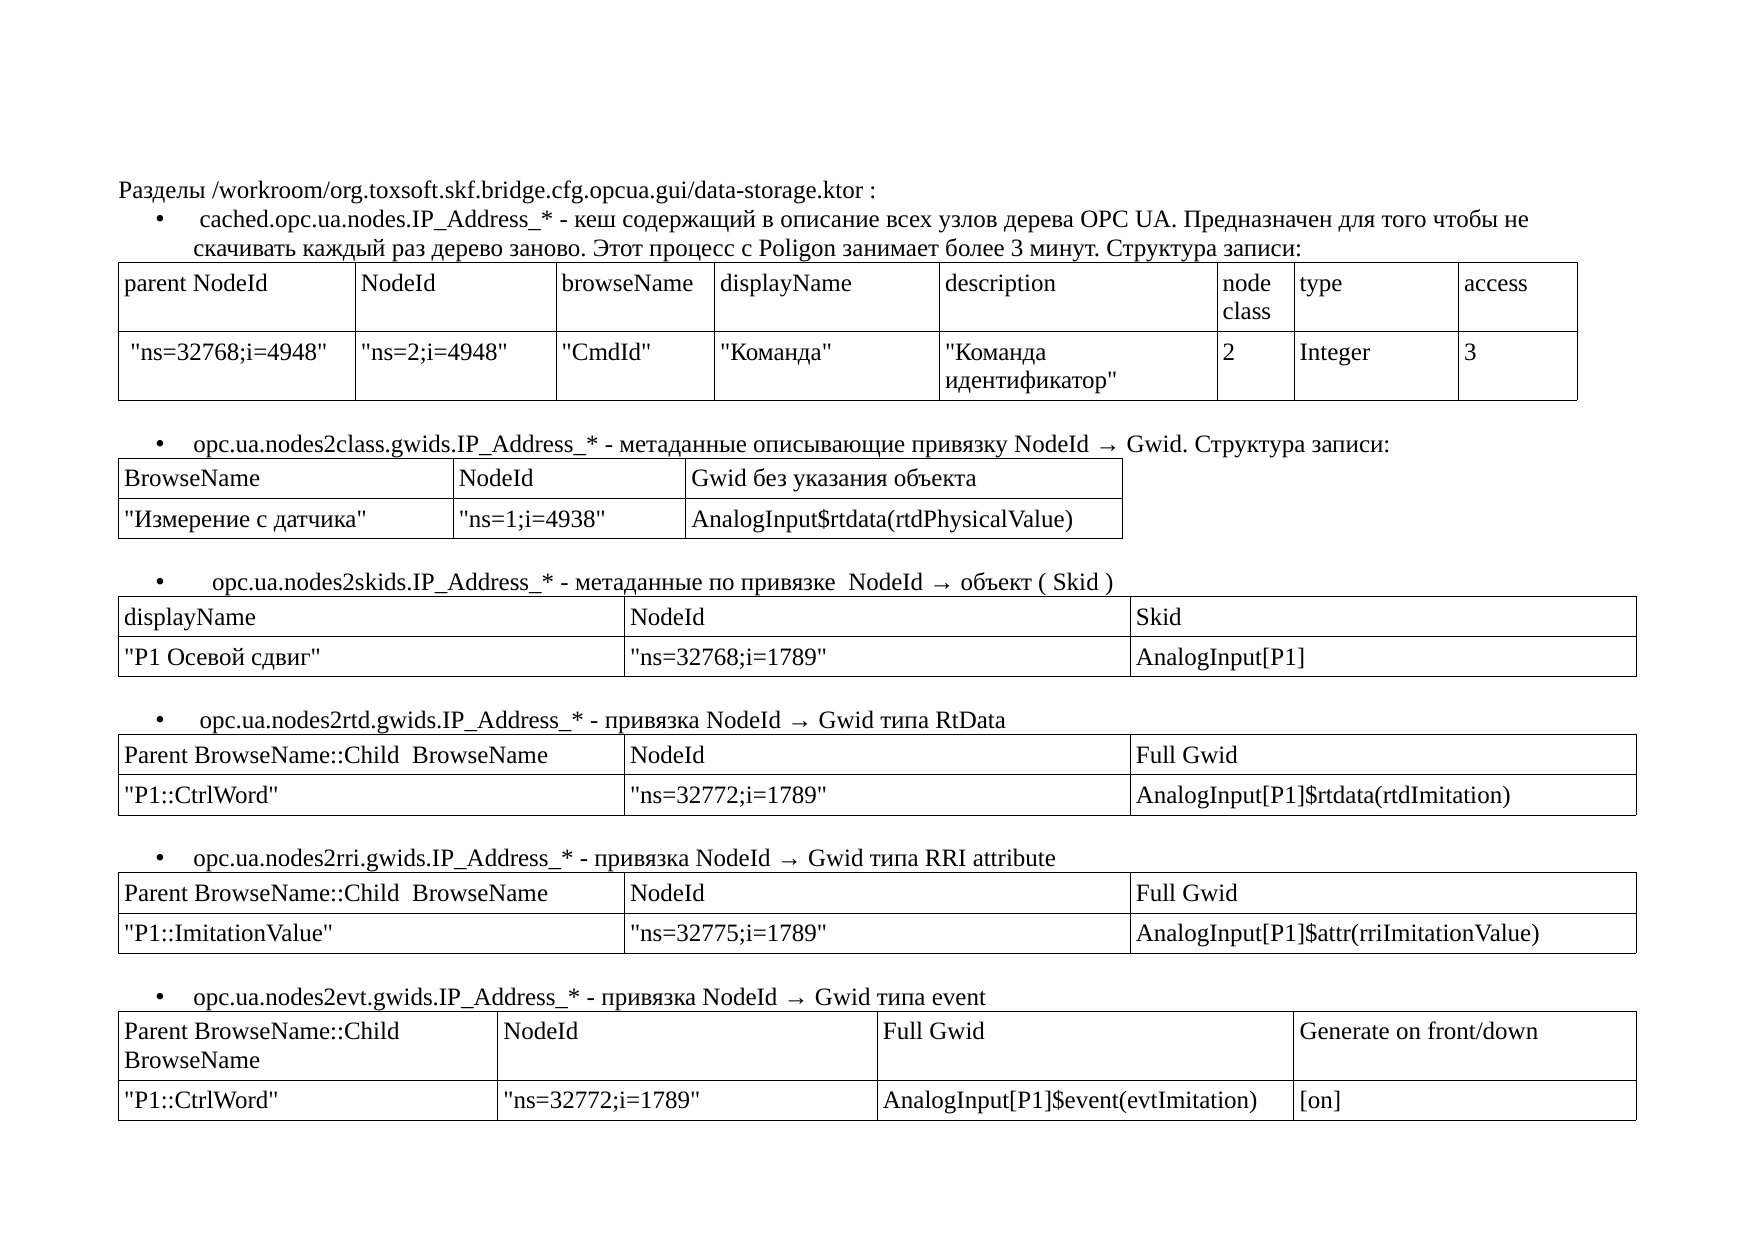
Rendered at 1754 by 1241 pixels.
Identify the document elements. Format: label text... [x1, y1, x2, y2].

table_header displayName [715, 263, 939, 331]
table_cell [on] [1294, 1081, 1636, 1120]
table_header Full Gwid [878, 1012, 1293, 1079]
table_cell "Команда" [715, 332, 939, 400]
table_cell AnalogInput[P1]$attr(rriImitationValue) [1131, 914, 1636, 953]
table_cell AnalogInput[P1]$rtdata(rtdImitation) [1131, 775, 1636, 815]
table_header Parent BrowseName::Child BrowseName [119, 873, 624, 913]
table_header BrowseName [119, 459, 453, 498]
list opc.ua.nodes2skids.IP_Address_* - метаданные по привязке NodeId → объект ( Skid ) [156, 567, 1636, 596]
table_header description [940, 263, 1217, 331]
list opc.ua.nodes2rri.gwids.IP_Address_* - привязка NodeId → Gwid типа RRI attribute [156, 843, 1636, 872]
table_header browseName [557, 263, 714, 331]
table_header NodeId [625, 735, 1130, 774]
table_cell 2 [1218, 332, 1294, 400]
table_cell "P1 Осевой сдвиг" [119, 637, 624, 676]
table_cell "ns=32775;i=1789" [625, 914, 1130, 953]
table_cell "P1::ImitationValue" [119, 914, 624, 953]
table_header Parent BrowseName::Child BrowseName [119, 1012, 497, 1079]
list opc.ua.nodes2evt.gwids.IP_Address_* - привязка NodeId → Gwid типа event [156, 982, 1636, 1011]
list opc.ua.nodes2class.gwids.IP_Address_* - метаданные описывающие привязку NodeId → Gwid. Структура записи: [156, 429, 1636, 458]
table_header displayName [119, 597, 624, 636]
table_header NodeId [498, 1012, 877, 1079]
table_cell "P1::CtrlWord" [119, 1081, 497, 1120]
table_header NodeId [454, 459, 685, 498]
table_cell AnalogInput[P1]$event(evtImitation) [878, 1081, 1293, 1120]
table_cell AnalogInput[P1] [1131, 637, 1636, 676]
table_cell "ns=1;i=4938" [454, 499, 685, 538]
table_header Full Gwid [1131, 735, 1636, 774]
table_header Parent BrowseName::Child BrowseName [119, 735, 624, 774]
list cached.opc.ua.nodes.IP_Address_* - кеш содержащий в описание всех узлов дерева OPC UA. Предназначен для того чтобы не скачивать каждый раз дерево заново. Этот процесс с Poligon занимает более 3 минут. Структура записи: [156, 204, 1636, 262]
text Разделы /workroom/org.toxsoft.skf.bridge.cfg.opcua.gui/data-storage.ktor : [118, 176, 1636, 204]
table_cell "ns=32772;i=1789" [498, 1081, 877, 1120]
table_header Skid [1131, 597, 1636, 636]
table_cell "ns=32768;i=4948" [119, 332, 355, 400]
table_header type [1295, 263, 1458, 331]
table_header NodeId [625, 597, 1130, 636]
table_cell "P1::CtrlWord" [119, 775, 624, 815]
table_cell "ns=32772;i=1789" [625, 775, 1130, 815]
list opc.ua.nodes2rtd.gwids.IP_Address_* - привязка NodeId → Gwid типа RtData [156, 705, 1636, 734]
table_cell 3 [1459, 332, 1577, 400]
table_cell "ns=2;i=4948" [356, 332, 556, 400]
table_header NodeId [625, 873, 1130, 913]
table_cell AnalogInput$rtdata(rtdPhysicalValue) [686, 499, 1122, 538]
table_cell "Команда идентификатор" [940, 332, 1217, 400]
table_cell "CmdId" [557, 332, 714, 400]
table_cell "ns=32768;i=1789" [625, 637, 1130, 676]
table_header Generate on front/down [1294, 1012, 1636, 1079]
table_header access [1459, 263, 1577, 331]
table_header Gwid без указания объекта [686, 459, 1122, 498]
table_header parent NodeId [119, 263, 355, 331]
table_header NodeId [356, 263, 556, 331]
table_header Full Gwid [1131, 873, 1636, 913]
table_header node class [1218, 263, 1294, 331]
table_cell Integer [1295, 332, 1458, 400]
table_cell "Измерение с датчика" [119, 499, 453, 538]
